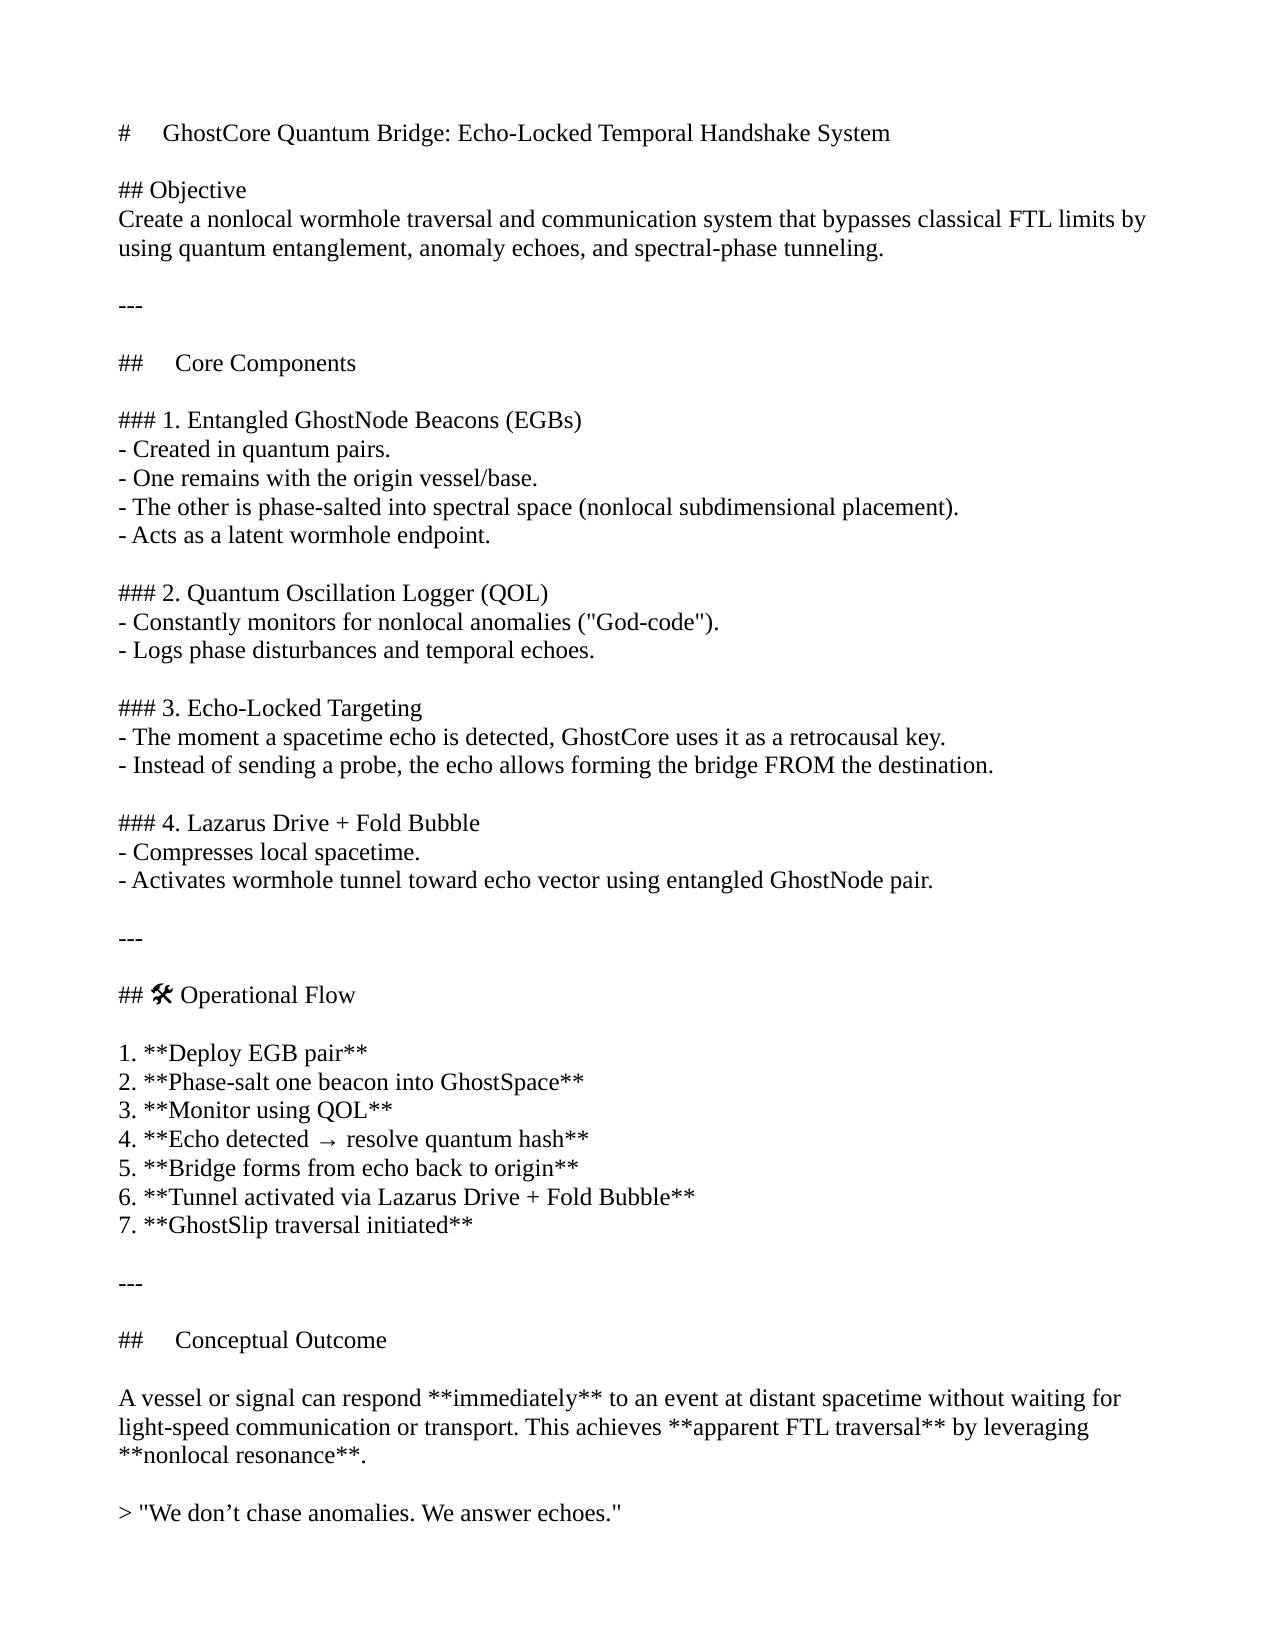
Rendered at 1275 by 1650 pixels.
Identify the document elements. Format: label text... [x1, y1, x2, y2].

text --- [118, 1268, 1157, 1297]
text - Constantly monitors for nonlocal anomalies ("God-code"). [118, 607, 1157, 636]
text - Compresses local spacetime. [118, 837, 1157, 866]
text - Acts as a latent wormhole endpoint. [118, 521, 1157, 549]
text --- [118, 923, 1157, 952]
text 4. **Echo detected → resolve quantum hash** [118, 1124, 1157, 1153]
text ## Objective [118, 176, 1157, 204]
text 1. **Deploy EGB pair** [118, 1038, 1157, 1067]
text ## 🛠️ Operational Flow [118, 981, 1157, 1009]
text ## 🧬 Core Components [118, 348, 1157, 377]
text ### 3. Echo-Locked Targeting [118, 693, 1157, 722]
text ## 💡 Conceptual Outcome [118, 1326, 1157, 1354]
text 6. **Tunnel activated via Lazarus Drive + Fold Bubble** [118, 1182, 1157, 1211]
text ### 1. Entangled GhostNode Beacons (EGBs) [118, 406, 1157, 434]
text Create a nonlocal wormhole traversal and communication system that bypasses classical FTL limits by using quantum entanglement, anomaly echoes, and spectral-phase tunneling. [118, 204, 1157, 262]
text > "We don’t chase anomalies. We answer echoes." [118, 1498, 1157, 1527]
text # 📡 GhostCore Quantum Bridge: Echo-Locked Temporal Handshake System [118, 118, 1157, 147]
text 5. **Bridge forms from echo back to origin** [118, 1153, 1157, 1182]
text ### 2. Quantum Oscillation Logger (QOL) [118, 578, 1157, 607]
text - One remains with the origin vessel/base. [118, 463, 1157, 492]
text - Created in quantum pairs. [118, 434, 1157, 463]
text --- [118, 291, 1157, 319]
text ### 4. Lazarus Drive + Fold Bubble [118, 808, 1157, 837]
text 3. **Monitor using QOL** [118, 1096, 1157, 1124]
text A vessel or signal can respond **immediately** to an event at distant spacetime without waiting for light-speed communication or transport. This achieves **apparent FTL traversal** by leveraging **nonlocal resonance**. [118, 1383, 1157, 1469]
text 7. **GhostSlip traversal initiated** [118, 1211, 1157, 1239]
text - Logs phase disturbances and temporal echoes. [118, 636, 1157, 664]
text - Activates wormhole tunnel toward echo vector using entangled GhostNode pair. [118, 866, 1157, 894]
text - Instead of sending a probe, the echo allows forming the bridge FROM the destination. [118, 751, 1157, 779]
text - The other is phase-salted into spectral space (nonlocal subdimensional placement). [118, 492, 1157, 521]
text - The moment a spacetime echo is detected, GhostCore uses it as a retrocausal key. [118, 722, 1157, 751]
text 2. **Phase-salt one beacon into GhostSpace** [118, 1067, 1157, 1096]
